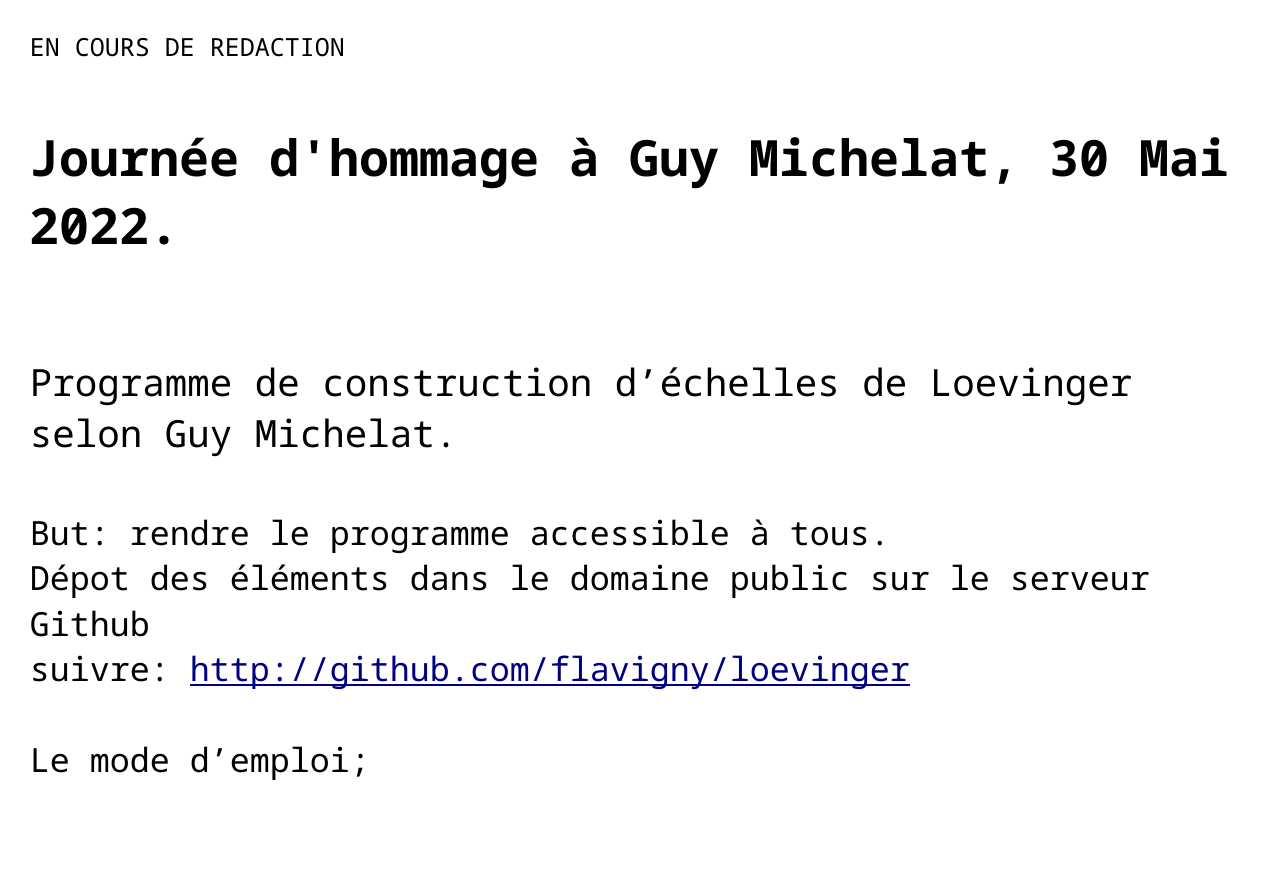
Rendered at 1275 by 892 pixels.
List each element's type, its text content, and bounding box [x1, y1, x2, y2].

text Programme de construction d’échelles de Loevinger selon Guy Michelat. [29, 356, 1246, 458]
text EN COURS DE REDACTION [29, 29, 1246, 63]
text suivre: http://github.com/flavigny/loevinger [29, 646, 1246, 691]
text Dépot des éléments dans le domaine public sur le serveur Github [29, 555, 1246, 646]
text But: rendre le programme accessible à tous. [29, 509, 1246, 555]
subtitle Journée d'hommage à Guy Michelat, 30 Mai 2022. [29, 123, 1246, 259]
text Le mode d’emploi; [29, 737, 1246, 782]
